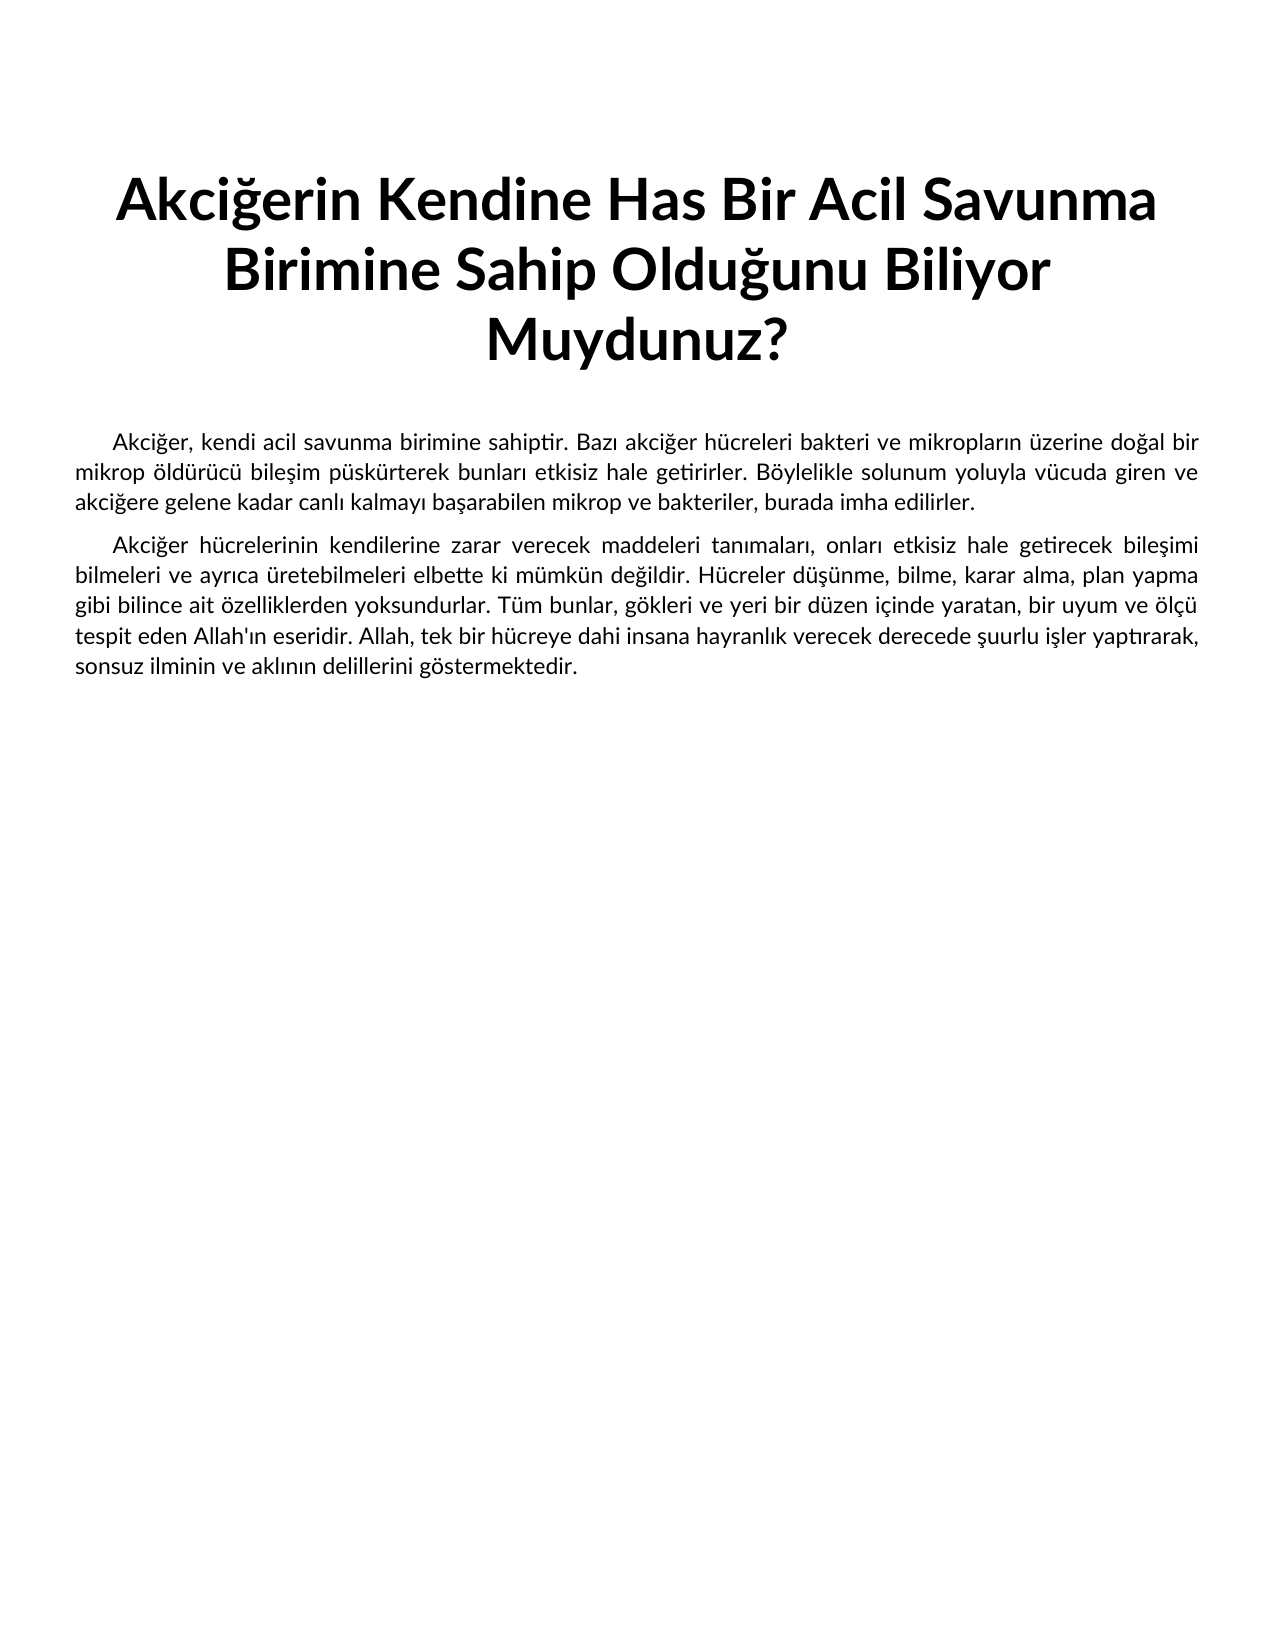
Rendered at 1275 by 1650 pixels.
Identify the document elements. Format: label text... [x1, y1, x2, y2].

text Akciğer hücrelerinin kendilerine zarar verecek maddeleri tanımaları, onları etkisiz hale getirecek bileşimi bilmeleri ve ayrıca üretebilmeleri elbette ki mümkün değildir. Hücreler düşünme, bilme, karar alma, plan yapma gibi bilince ait özelliklerden yoksundurlar. Tüm bunlar, gökleri ve yeri bir düzen içinde yaratan, bir uyum ve ölçü tespit eden Allah'ın eseridir. Allah, tek bir hücreye dahi insana hayranlık verecek derecede şuurlu işler yaptırarak, sonsuz ilminin ve aklının delillerini göstermektedir. [75, 531, 1200, 679]
text Akciğer, kendi acil savunma birimine sahiptir. Bazı akciğer hücreleri bakteri ve mikropların üzerine doğal bir mikrop öldürücü bileşim püskürterek bunları etkisiz hale getirirler. Böylelikle solunum yoluyla vücuda giren ve akciğere gelene kadar canlı kalmayı başarabilen mikrop ve bakteriler, burada imha edilirler. [75, 428, 1200, 516]
subtitle Akciğerin Kendine Has Bir Acil Savunma Birimine Sahip Olduğunu Biliyor Muydunuz? [75, 162, 1200, 372]
